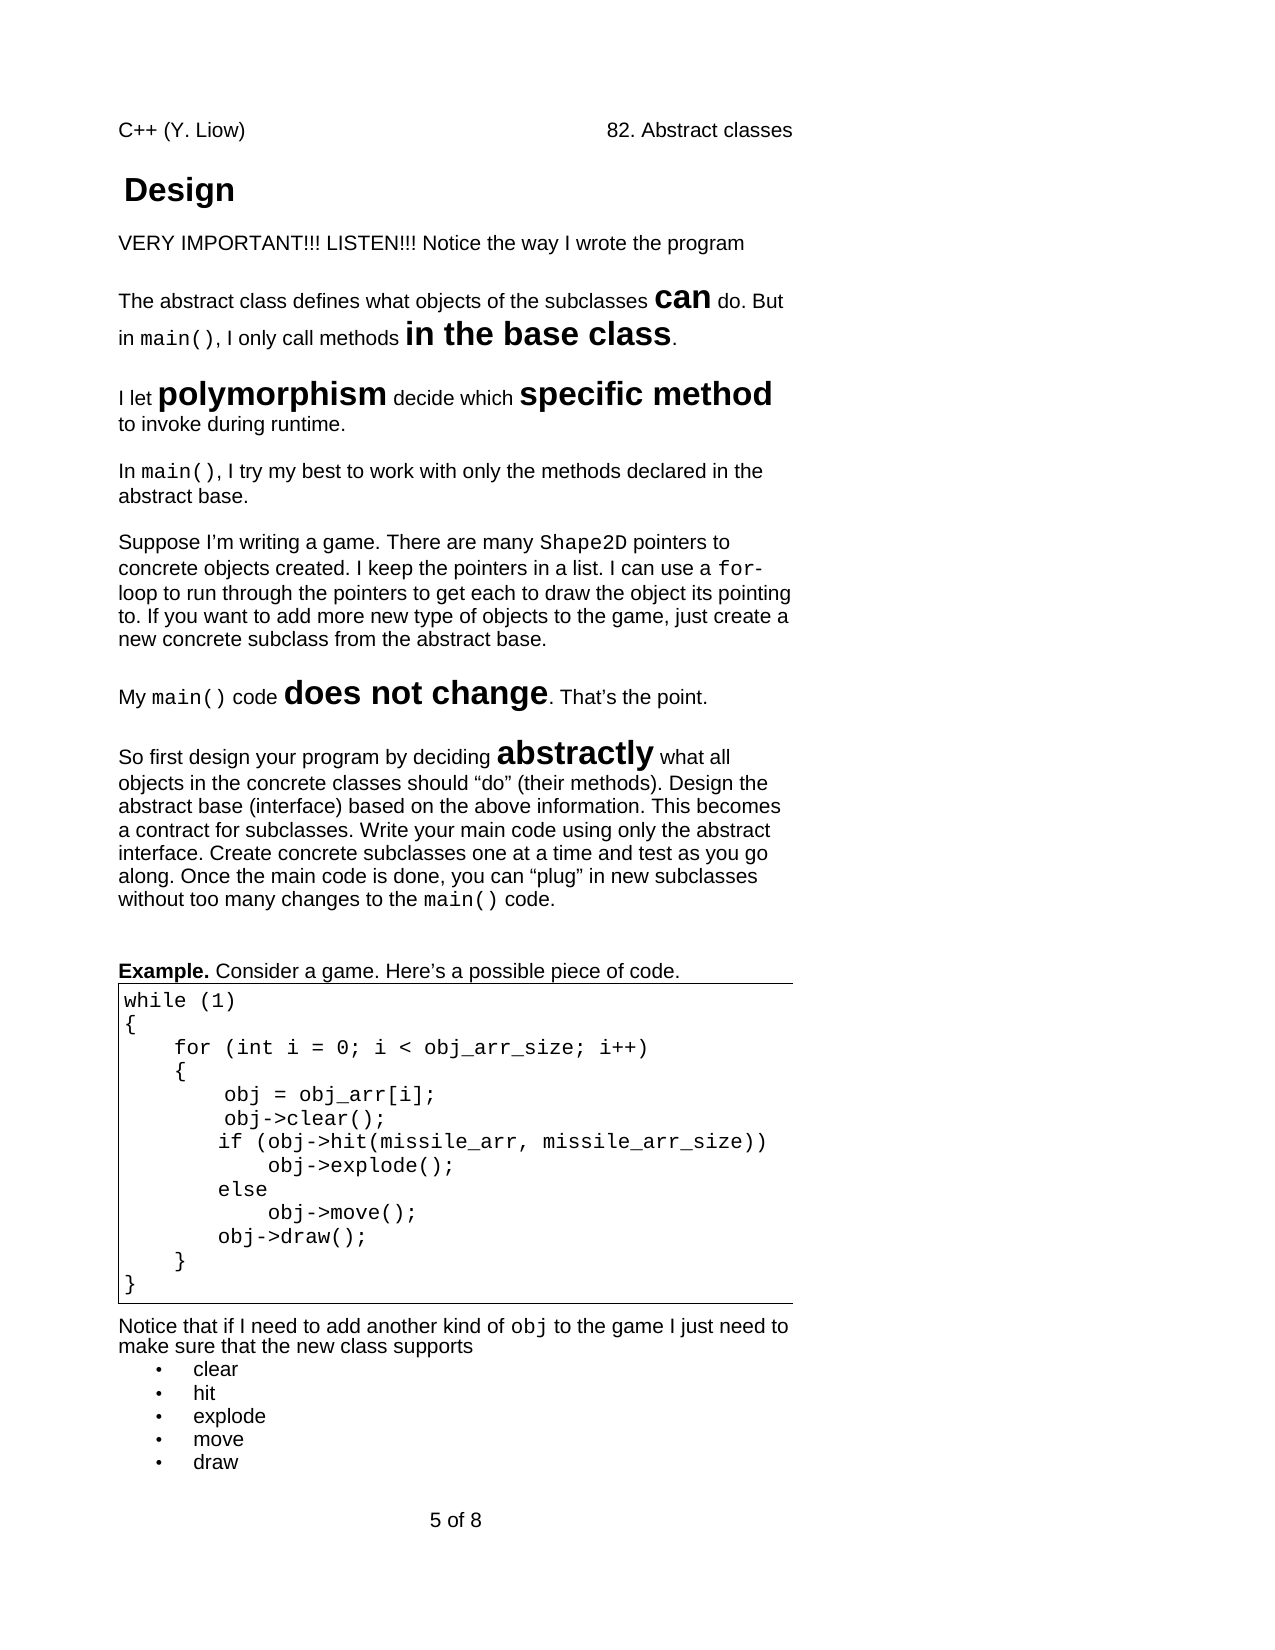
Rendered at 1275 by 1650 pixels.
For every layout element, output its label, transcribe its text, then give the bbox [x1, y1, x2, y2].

text My main() code does not change. That’s the point. [118, 674, 793, 711]
text So first design your program by deciding abstractly what all objects in the concrete classes should “do” (their methods). Design the abstract base (interface) based on the above information. This becomes a contract for subclasses. Write your main code using only the abstract interface. Create concrete subclasses one at a time and test as you go along. Once the main code is done, you can “plug” in new subclasses without too many changes to the main() code. [118, 734, 793, 913]
list explode [156, 1404, 793, 1428]
list move [156, 1428, 793, 1451]
text Notice that if I need to add another kind of obj to the game I just need to make sure that the new class supports [118, 1314, 793, 1358]
text Example. Consider a game. Here’s a possible piece of code. [118, 959, 793, 983]
table_header while (1) { for (int i = 0; i < obj_arr_size; i++) { obj = obj_arr[i]; obj->clear(); if (obj->hit(missile_arr, missile_arr_size)) obj->explode(); else obj->move(); obj->draw(); } } [119, 984, 793, 1303]
list hit [156, 1381, 793, 1404]
text The abstract class defines what objects of the subclasses can do. But in main(), I only call methods in the base class. [118, 278, 793, 352]
text I let polymorphism decide which specific method to invoke during runtime. [118, 376, 793, 436]
text Design [118, 171, 793, 208]
list clear [156, 1358, 793, 1381]
list draw [156, 1451, 793, 1474]
text VERY IMPORTANT!!! LISTEN!!! Notice the way I wrote the program [118, 231, 793, 254]
text In main(), I try my best to work with only the methods declared in the abstract base. [118, 459, 793, 508]
text Suppose I’m writing a game. There are many Shape2D pointers to concrete objects created. I keep the pointers in a list. I can use a for-loop to run through the pointers to get each to draw the object its pointing to. If you want to add more new type of objects to the game, just create a new concrete subclass from the abstract base. [118, 531, 793, 651]
